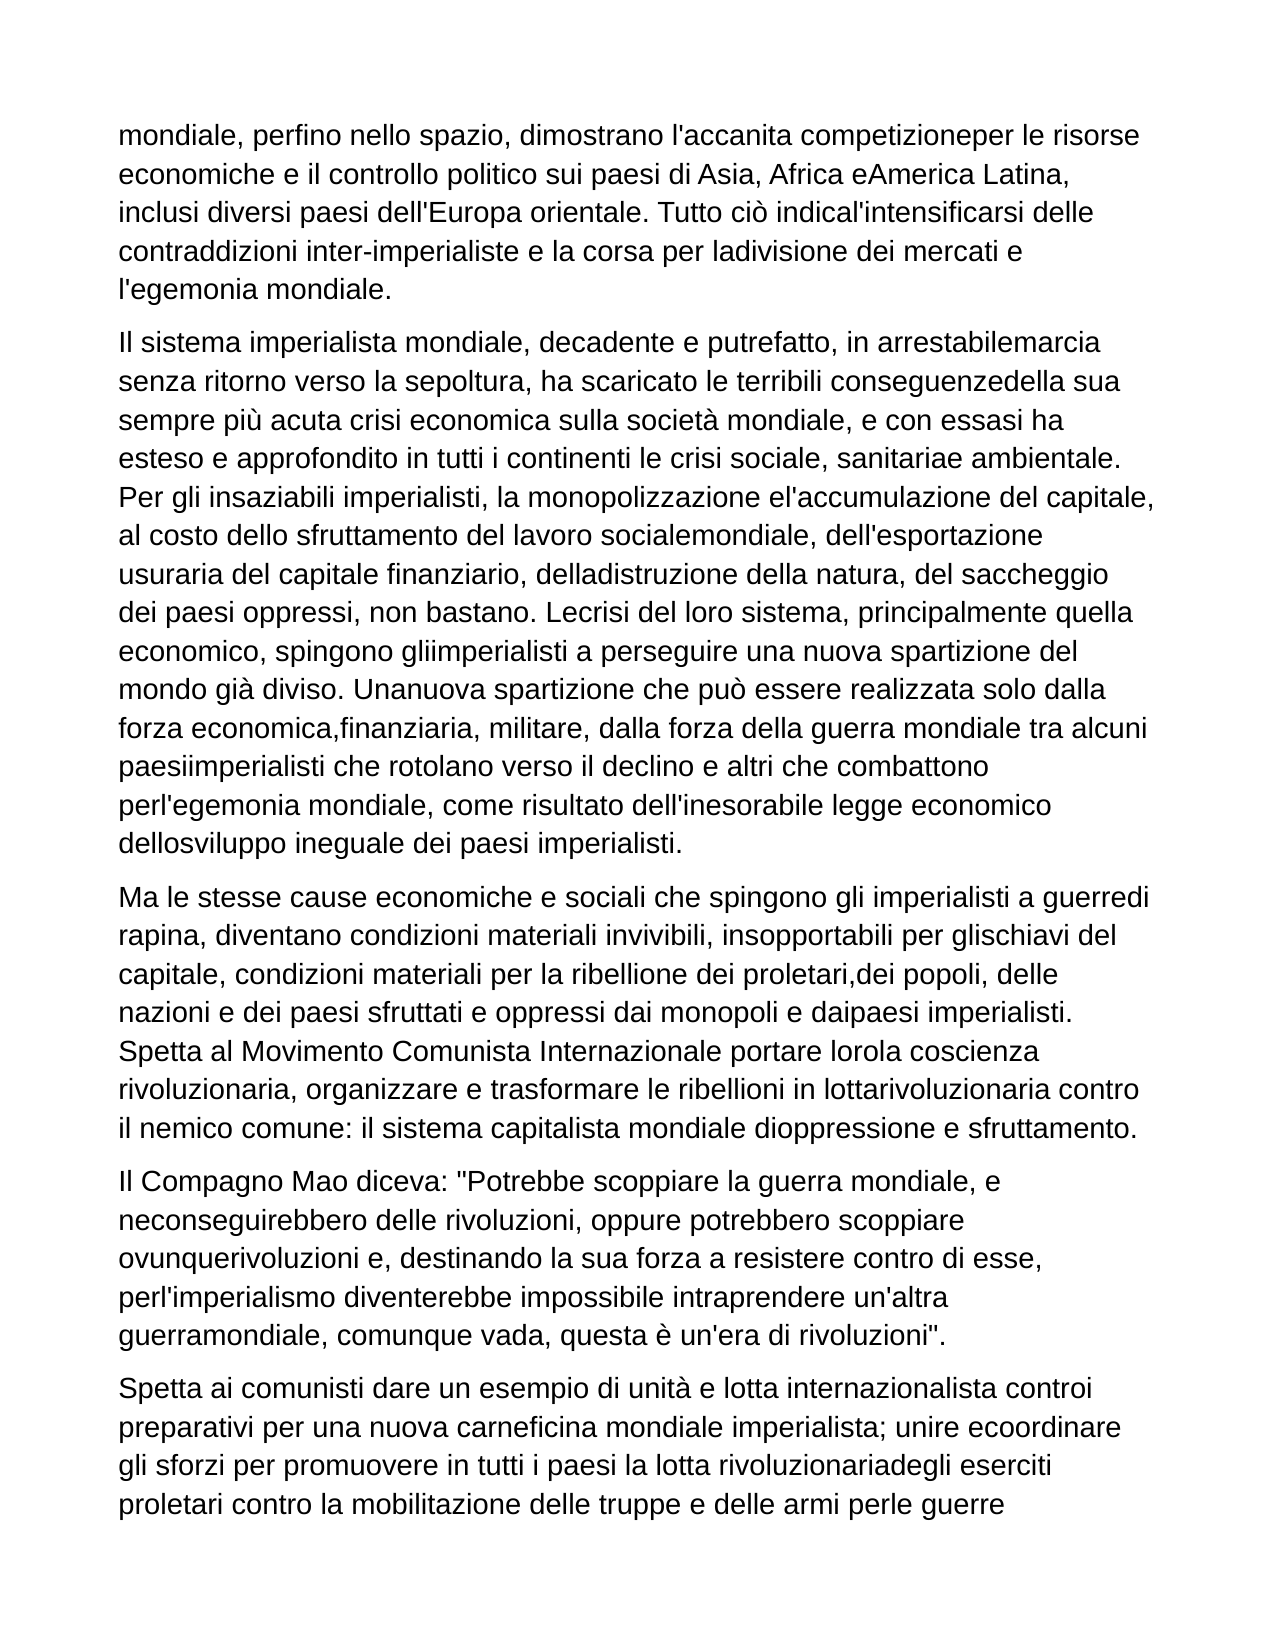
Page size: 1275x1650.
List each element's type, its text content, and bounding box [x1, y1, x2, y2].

text Spetta ai comunisti dare un esempio di unità e lotta internazionalista controi preparativi per una nuova carneficina mondiale imperialista; unire ecoordinare gli sforzi per promuovere in tutti i paesi la lotta rivoluzionariadegli eserciti proletari contro la mobilitazione delle truppe e delle armi perle guerre [118, 1371, 1157, 1520]
text Il Compagno Mao diceva: "Potrebbe scoppiare la guerra mondiale, e neconseguirebbero delle rivoluzioni, oppure potrebbero scoppiare ovunquerivoluzioni e, destinando la sua forza a resistere contro di esse, perl'imperialismo diventerebbe impossibile intraprendere un'altra guerramondiale, comunque vada, questa è un'era di rivoluzioni". [118, 1164, 1157, 1352]
text mondiale, perfino nello spazio, dimostrano l'accanita competizioneper le risorse economiche e il controllo politico sui paesi di Asia, Africa eAmerica Latina, inclusi diversi paesi dell'Europa orientale. Tutto ciò indical'intensificarsi delle contraddizioni inter-imperialiste e la corsa per ladivisione dei mercati e l'egemonia mondiale. [118, 118, 1157, 306]
text Il sistema imperialista mondiale, decadente e putrefatto, in arrestabilemarcia senza ritorno verso la sepoltura, ha scaricato le terribili conseguenzedella sua sempre più acuta crisi economica sulla società mondiale, e con essasi ha esteso e approfondito in tutti i continenti le crisi sociale, sanitariae ambientale. Per gli insaziabili imperialisti, la monopolizzazione el'accumulazione del capitale, al costo dello sfruttamento del lavoro socialemondiale, dell'esportazione usuraria del capitale finanziario, delladistruzione della natura, del saccheggio dei paesi oppressi, non bastano. Lecrisi del loro sistema, principalmente quella economico, spingono gliimperialisti a perseguire una nuova spartizione del mondo già diviso. Unanuova spartizione che può essere realizzata solo dalla forza economica,finanziaria, militare, dalla forza della guerra mondiale tra alcuni paesiimperialisti che rotolano verso il declino e altri che combattono perl'egemonia mondiale, come risultato dell'inesorabile legge economico dellosviluppo ineguale dei paesi imperialisti. [118, 325, 1157, 860]
text Ma le stesse cause economiche e sociali che spingono gli imperialisti a guerredi rapina, diventano condizioni materiali invivibili, insopportabili per glischiavi del capitale, condizioni materiali per la ribellione dei proletari,dei popoli, delle nazioni e dei paesi sfruttati e oppressi dai monopoli e daipaesi imperialisti. Spetta al Movimento Comunista Internazionale portare lorola coscienza rivoluzionaria, organizzare e trasformare le ribellioni in lottarivoluzionaria contro il nemico comune: il sistema capitalista mondiale dioppressione e sfruttamento. [118, 879, 1157, 1144]
